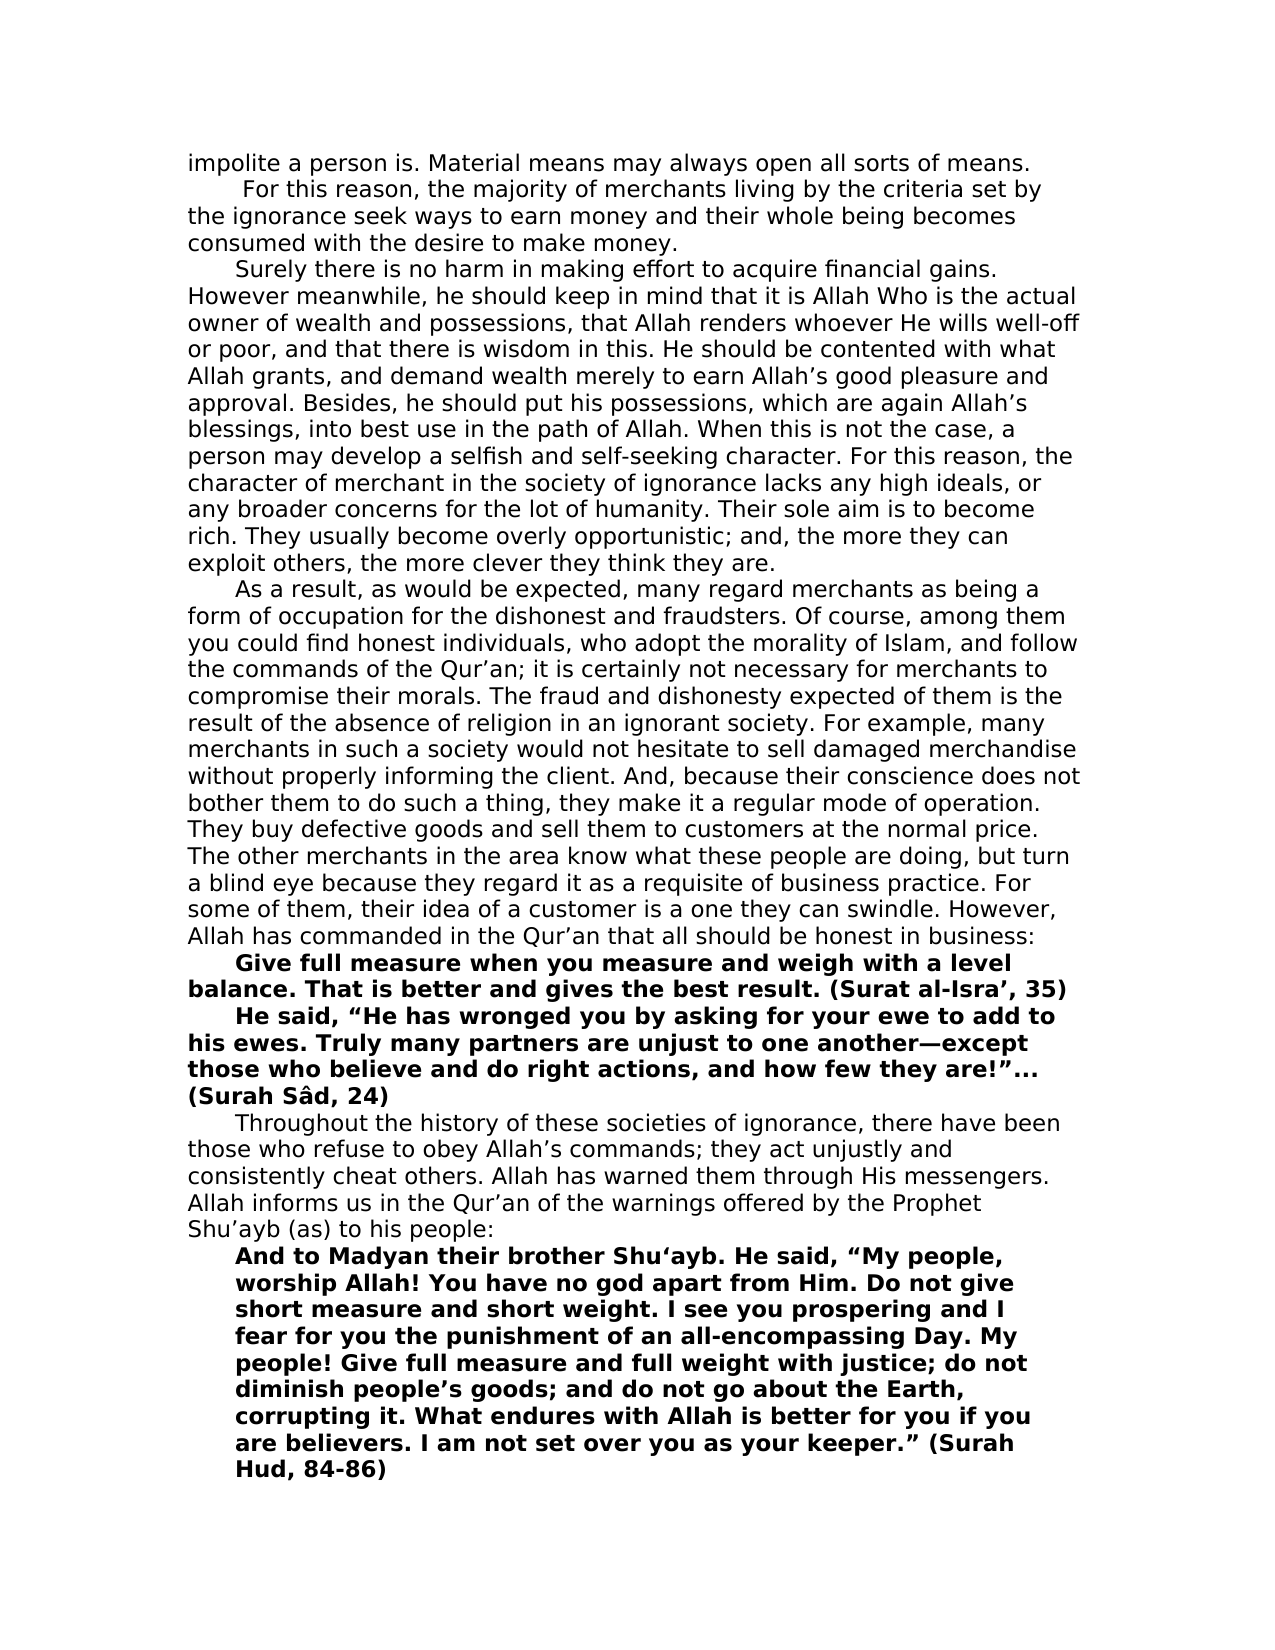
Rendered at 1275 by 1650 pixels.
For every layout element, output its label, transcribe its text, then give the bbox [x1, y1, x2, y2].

text As a result, as would be expected, many regard merchants as being a form of occupation for the dishonest and fraudsters. Of course, among them you could find honest individuals, who adopt the morality of Islam, and follow the commands of the Qur’an; it is certainly not necessary for merchants to compromise their morals. The fraud and dishonesty expected of them is the result of the absence of religion in an ignorant society. For example, many merchants in such a society would not hesitate to sell damaged merchandise without properly informing the client. And, because their conscience does not bother them to do such a thing, they make it a regular mode of operation. They buy defective goods and sell them to customers at the normal price. The other merchants in the area know what these people are doing, but turn a blind eye because they regard it as a requisite of business practice. For some of them, their idea of a customer is a one they can swindle. However, Allah has commanded in the Qur’an that all should be honest in business: [187, 577, 1087, 950]
text Throughout the history of these societies of ignorance, there have been those who refuse to obey Allah’s commands; they act unjustly and consistently cheat others. Allah has warned them through His messengers. Allah informs us in the Qur’an of the warnings offered by the Prophet Shu’ayb (as) to his people: [187, 1110, 1064, 1243]
text He said, “He has wronged you by asking for your ewe to add to his ewes. Truly many partners are unjust to one another—except those who believe and do right actions, and how few they are!”... (Surah Sâd, 24) [187, 1003, 1087, 1110]
text impolite a person is. Material means may always open all sorts of means. [187, 150, 1087, 177]
text And to Madyan their brother Shu‘ayb. He said, “My people, worship Allah! You have no god apart from Him. Do not give short measure and short weight. I see you prospering and I fear for you the punishment of an all-encompassing Day. My people! Give full measure and full weight with justice; do not diminish people’s goods; and do not go about the Earth, corrupting it. What endures with Allah is better for you if you are believers. I am not set over you as your keeper.” (Surah Hud, 84-86) [235, 1243, 1064, 1483]
text For this reason, the majority of merchants living by the criteria set by the ignorance seek ways to earn money and their whole being becomes consumed with the desire to make money. [187, 177, 1087, 257]
text Surely there is no harm in making effort to acquire financial gains. However meanwhile, he should keep in mind that it is Allah Who is the actual owner of wealth and possessions, that Allah renders whoever He wills well-off or poor, and that there is wisdom in this. He should be contented with what Allah grants, and demand wealth merely to earn Allah’s good pleasure and approval. Besides, he should put his possessions, which are again Allah’s blessings, into best use in the path of Allah. When this is not the case, a person may develop a selfish and self-seeking character. For this reason, the character of merchant in the society of ignorance lacks any high ideals, or any broader concerns for the lot of humanity. Their sole aim is to become rich. They usually become overly opportunistic; and, the more they can exploit others, the more clever they think they are. [187, 257, 1087, 577]
text Give full measure when you measure and weigh with a level balance. That is better and gives the best result. (Surat al-Isra’, 35) [187, 950, 1087, 1003]
